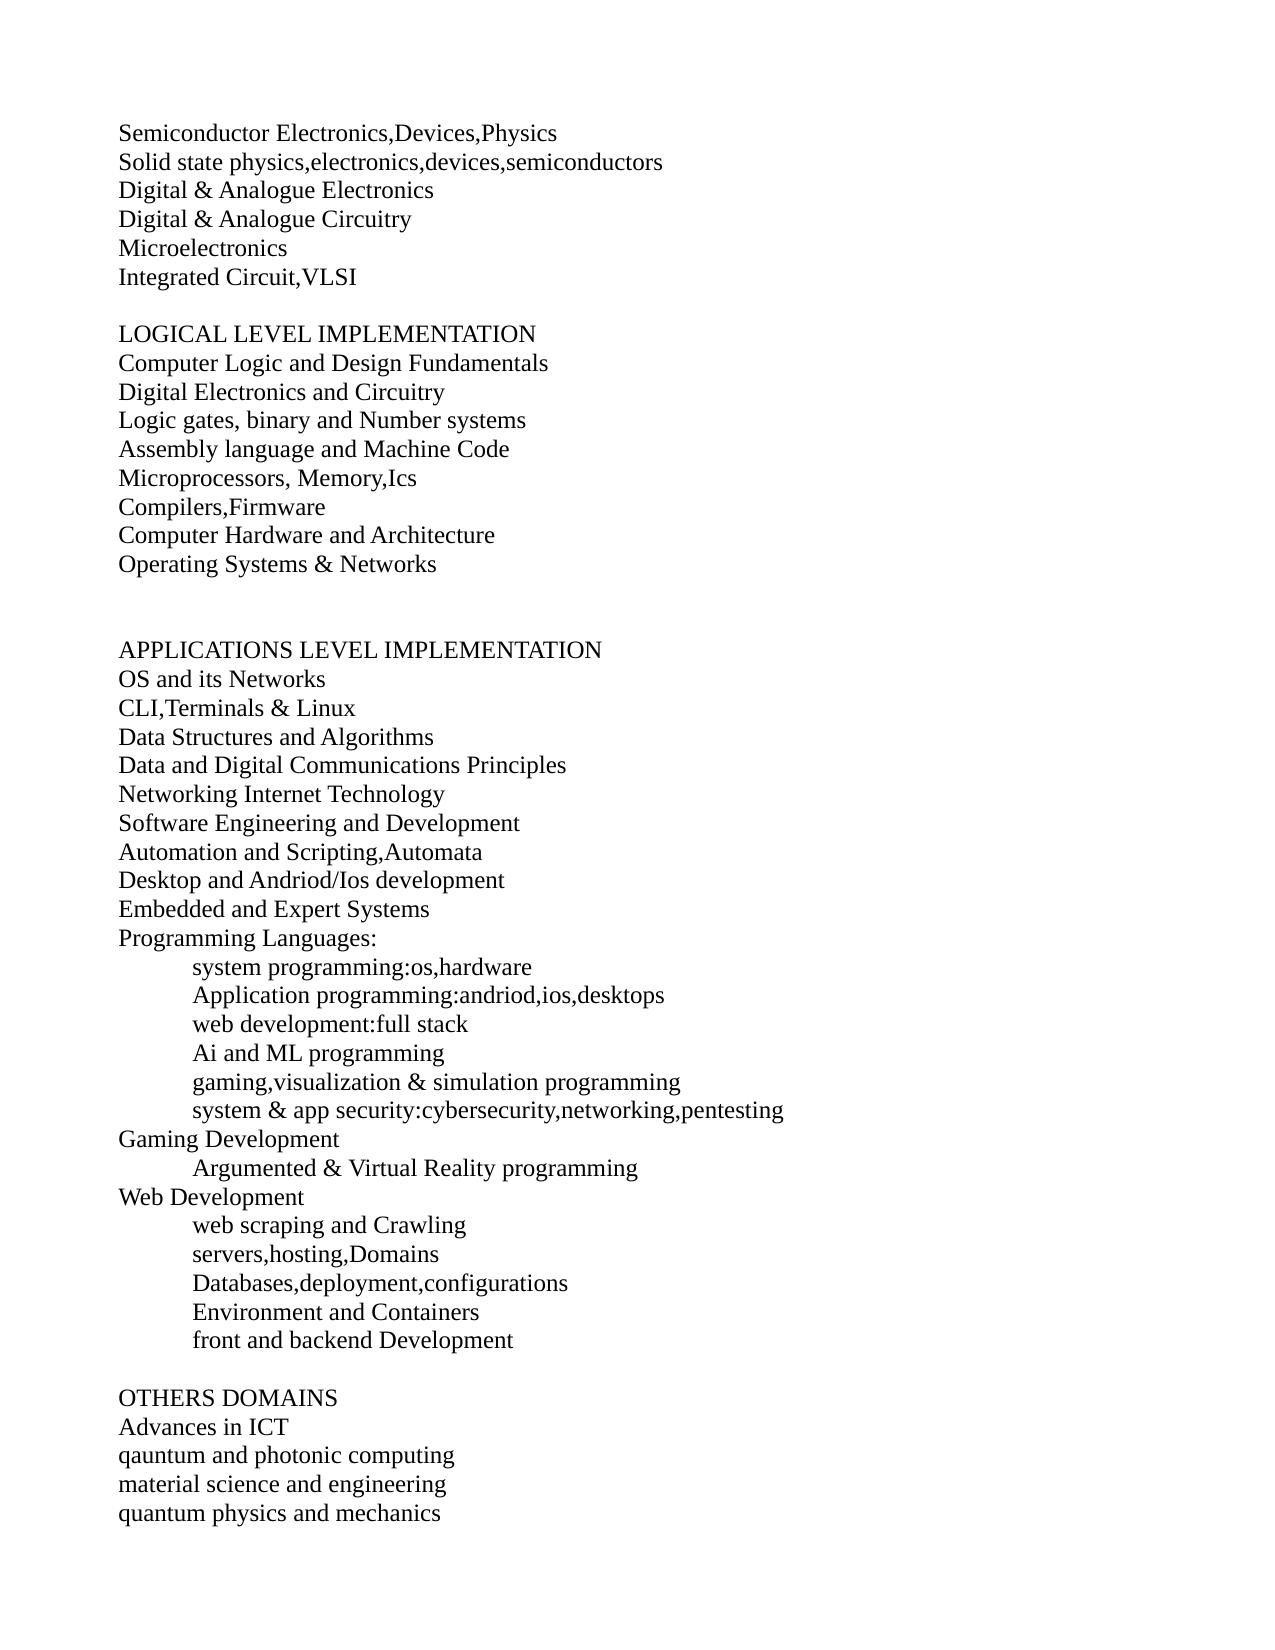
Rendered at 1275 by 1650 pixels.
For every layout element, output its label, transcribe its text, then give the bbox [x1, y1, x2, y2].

text Ai and ML programming [118, 1038, 1157, 1067]
text servers,hosting,Domains [118, 1239, 1157, 1268]
text LOGICAL LEVEL IMPLEMENTATION [118, 319, 1157, 348]
text Software Engineering and Development [118, 808, 1157, 837]
text Data Structures and Algorithms [118, 722, 1157, 751]
text Argumented & Virtual Reality programming [118, 1153, 1157, 1182]
text Application programming:andriod,ios,desktops [118, 981, 1157, 1009]
text material science and engineering [118, 1469, 1157, 1498]
text Operating Systems & Networks [118, 549, 1157, 578]
text Networking Internet Technology [118, 779, 1157, 808]
text Desktop and Andriod/Ios development [118, 866, 1157, 894]
text Programming Languages: [118, 923, 1157, 952]
text system & app security:cybersecurity,networking,pentesting [118, 1096, 1157, 1124]
text Semiconductor Electronics,Devices,Physics [118, 118, 1157, 147]
text Logic gates, binary and Number systems [118, 406, 1157, 434]
text Digital Electronics and Circuitry [118, 377, 1157, 406]
text gaming,visualization & simulation programming [118, 1067, 1157, 1096]
text quantum physics and mechanics [118, 1498, 1157, 1527]
text Microelectronics [118, 233, 1157, 262]
text Compilers,Firmware [118, 492, 1157, 521]
text Digital & Analogue Electronics [118, 176, 1157, 204]
text Assembly language and Machine Code [118, 434, 1157, 463]
text Integrated Circuit,VLSI [118, 262, 1157, 291]
text Advances in ICT [118, 1412, 1157, 1441]
text OS and its Networks [118, 664, 1157, 693]
text web scraping and Crawling [118, 1211, 1157, 1239]
text Embedded and Expert Systems [118, 894, 1157, 923]
text Digital & Analogue Circuitry [118, 204, 1157, 233]
text Computer Hardware and Architecture [118, 521, 1157, 549]
text Automation and Scripting,Automata [118, 837, 1157, 866]
text APPLICATIONS LEVEL IMPLEMENTATION [118, 636, 1157, 664]
text Gaming Development [118, 1124, 1157, 1153]
text Web Development [118, 1182, 1157, 1211]
text Data and Digital Communications Principles [118, 751, 1157, 779]
text OTHERS DOMAINS [118, 1383, 1157, 1412]
text Solid state physics,electronics,devices,semiconductors [118, 147, 1157, 176]
text CLI,Terminals & Linux [118, 693, 1157, 722]
text Environment and Containers [118, 1297, 1157, 1326]
text Computer Logic and Design Fundamentals [118, 348, 1157, 377]
text Databases,deployment,configurations [118, 1268, 1157, 1297]
text qauntum and photonic computing [118, 1441, 1157, 1469]
text front and backend Development [118, 1326, 1157, 1354]
text Microprocessors, Memory,Ics [118, 463, 1157, 492]
text system programming:os,hardware [118, 952, 1157, 981]
text web development:full stack [118, 1009, 1157, 1038]
